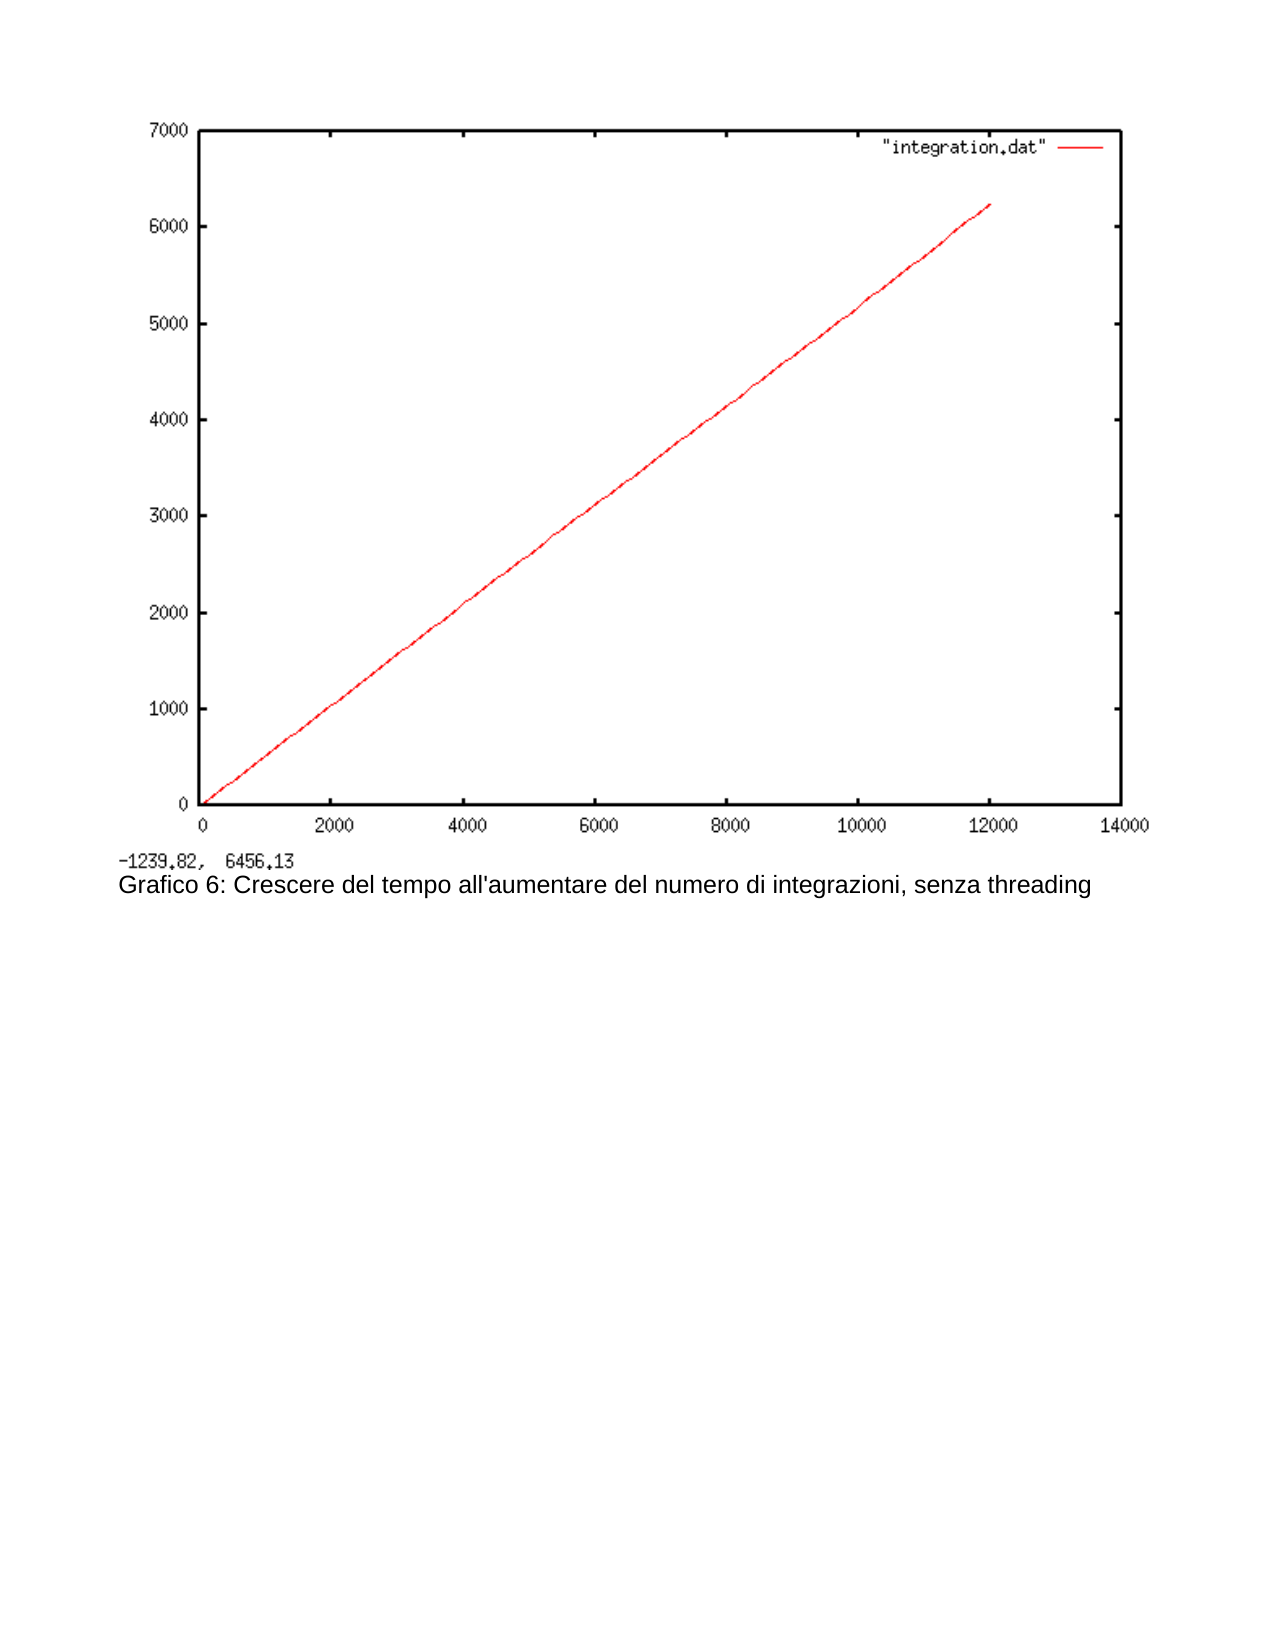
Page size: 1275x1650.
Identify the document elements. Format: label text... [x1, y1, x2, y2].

picture [118, 118, 1157, 870]
text Grafico 6: Crescere del tempo all'aumentare del numero di integrazioni, senza threading [118, 870, 1157, 898]
